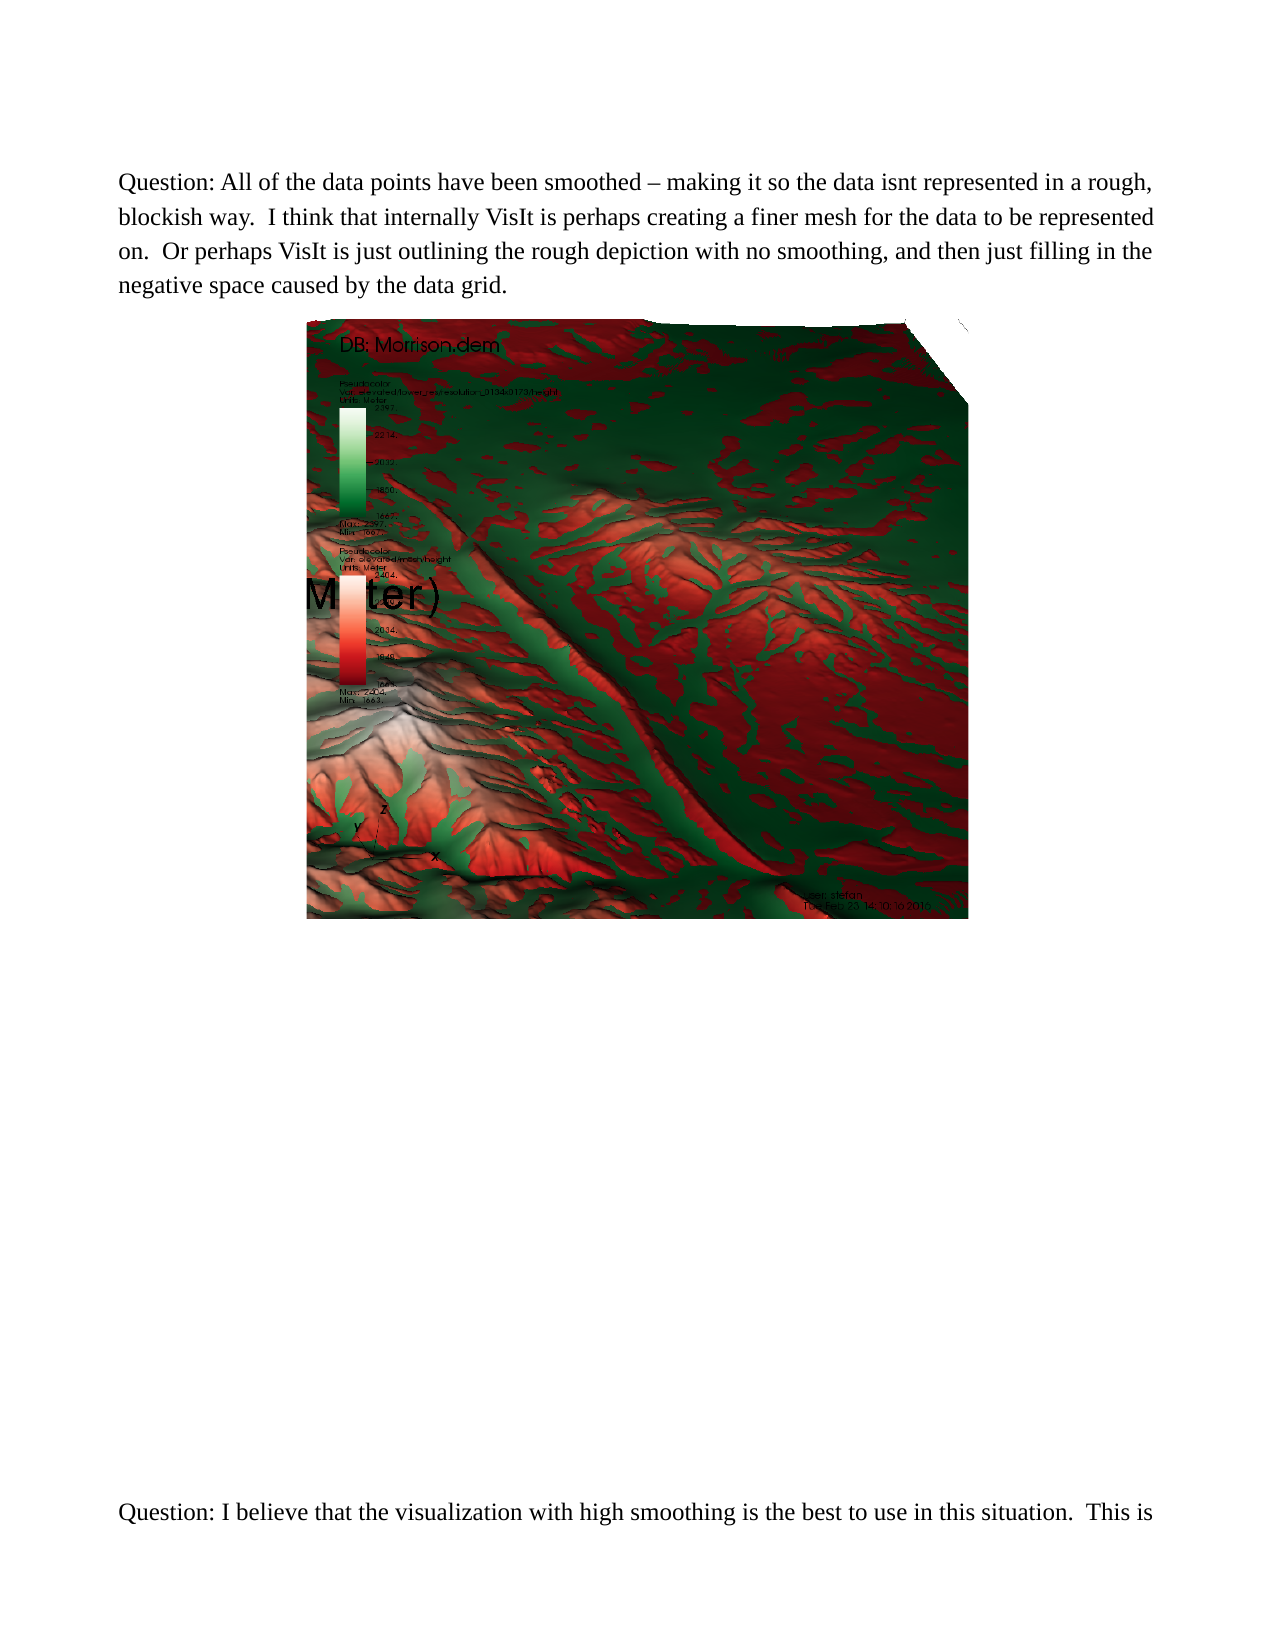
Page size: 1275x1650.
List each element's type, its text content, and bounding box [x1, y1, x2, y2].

picture [306, 319, 969, 919]
text Question: All of the data points have been smoothed – making it so the data isnt represented in a rough, blockish way. I think that internally VisIt is perhaps creating a finer mesh for the data to be represented on. Or perhaps VisIt is just outlining the rough depiction with no smoothing, and then just filling in the negative space caused by the data grid. [118, 167, 1157, 299]
text Question: I believe that the visualization with high smoothing is the best to use in this situation. This is [118, 1497, 1157, 1526]
